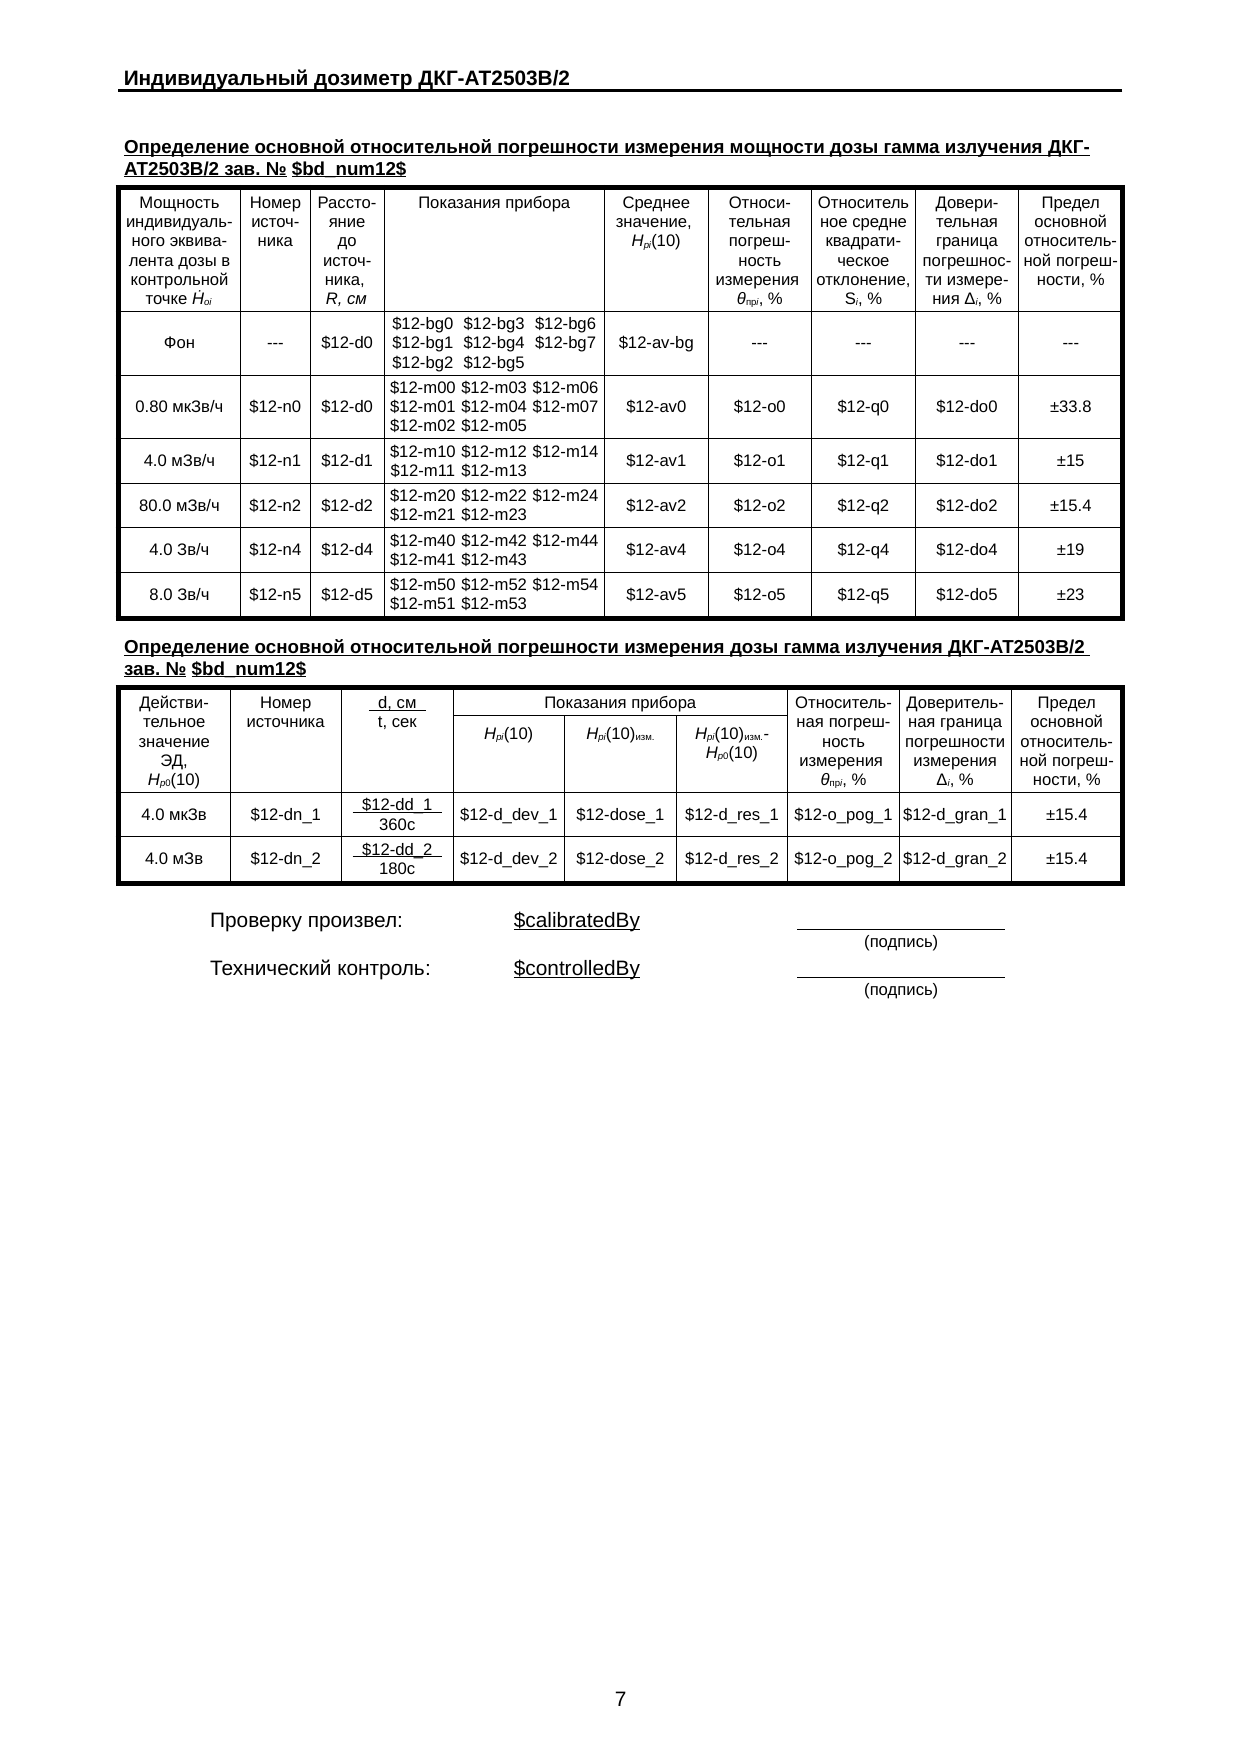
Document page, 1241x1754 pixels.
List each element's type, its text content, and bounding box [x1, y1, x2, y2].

table_cell ±33.8 [1019, 376, 1120, 438]
table_cell $12-do4 [916, 528, 1018, 572]
table_cell --- [709, 312, 811, 374]
table_header Определение основной относительной погрешности измерения дозы гамма излучения ДКГ-АТ2503B/2 зав. № $bd_num12$ [118, 621, 1122, 685]
table_cell $12-n2 [241, 484, 310, 527]
table_cell $12-q1 [812, 439, 915, 483]
table_cell $12-n0 [241, 376, 310, 438]
table_cell $12-dn_1 [231, 793, 341, 836]
table_cell $12-q5 [812, 573, 915, 616]
table_cell 4.0 мЗв/ч [121, 439, 240, 483]
table_cell Относительное средне квадрати-ческое отклонение, Si, % [812, 190, 915, 311]
table_cell $12-dd_1 360c [342, 793, 453, 836]
table_cell $12-av2 [605, 484, 708, 527]
table_cell Мощность индивидуаль-ного эквива-лента дозы в контрольной точке Ḣoi [121, 190, 240, 311]
table_cell Относи-тельная погреш-ность измерения θпрi, % [709, 190, 811, 311]
table_cell $12-o_pog_2 [788, 837, 899, 881]
table_cell $12-m10 $12-m11 $12-m12 $12-m13 $12-m14 [385, 439, 604, 483]
table_cell Доверитель-ная граница погрешности измерения Δi, % [900, 690, 1011, 792]
table_cell $12-d_dev_1 [454, 793, 564, 836]
table_cell ±15.4 [1019, 484, 1120, 527]
table_cell Hpi(10)изм. [565, 716, 676, 792]
table_cell Предел основной относитель-ной погреш-ности, % [1012, 690, 1120, 792]
table_cell $12-av0 [605, 376, 708, 438]
table_cell Предел основной относитель-ной погреш-ности, % [1019, 190, 1120, 311]
table_header Проверку произвел: [210, 908, 514, 932]
table_cell Показания прибора [454, 690, 787, 715]
table_cell $12-m20 $12-m21 $12-m22 $12-m23 $12-m24 [385, 484, 604, 527]
table_cell $12-d0 [311, 312, 384, 374]
table_cell $12-d4 [311, 528, 384, 572]
table_cell $12-o4 [709, 528, 811, 572]
table_cell $12-d_res_2 [677, 837, 787, 881]
table_cell ±15.4 [1012, 793, 1120, 836]
table_cell $12-av1 [605, 439, 708, 483]
table_cell $12-av4 [605, 528, 708, 572]
table_cell [210, 980, 514, 1003]
table_cell $12-d_gran_2 [900, 837, 1011, 881]
table_cell 4.0 мкЗв [121, 793, 230, 836]
table_cell 0.80 мкЗв/ч [121, 376, 240, 438]
table_cell $12-d1 [311, 439, 384, 483]
table_header [771, 908, 1031, 932]
table_cell $12-o5 [709, 573, 811, 616]
table_header $calibratedBy [514, 908, 771, 932]
table_cell ±23 [1019, 573, 1120, 616]
table_cell $12-av5 [605, 573, 708, 616]
table_cell $12-dd_2 180c [342, 837, 453, 881]
table_cell $12-o_pog_1 [788, 793, 899, 836]
table_cell Рассто-яние до источ-ника, R, см [311, 190, 384, 311]
table_cell $12-do2 [916, 484, 1018, 527]
table_cell Номер источ-ника [241, 190, 310, 311]
table_cell Hpi(10) [454, 716, 564, 792]
table_cell --- [1019, 312, 1120, 374]
table_cell Среднее значение, Hpi(10) [605, 190, 708, 311]
table_cell [210, 932, 514, 956]
table_cell 80.0 мЗв/ч [121, 484, 240, 527]
table_header Определение основной относительной погрешности измерения мощности дозы гамма излучения ДКГ-АТ2503B/2 зав. № $bd_num12$ [118, 121, 1122, 185]
table_cell $12-dose_2 [565, 837, 676, 881]
table_cell (подпись) [771, 980, 1031, 1003]
table_cell $12-d0 [311, 376, 384, 438]
table_cell 4.0 Зв/ч [121, 528, 240, 572]
table_cell $controlledBy [514, 956, 771, 979]
table_cell $12-o2 [709, 484, 811, 527]
table_cell Действи-тельное значение ЭД, Hp0(10) [121, 690, 230, 792]
table_cell ±19 [1019, 528, 1120, 572]
table_cell Довери-тельная граница погрешнос-ти измере-ния Δi, % [916, 190, 1018, 311]
table_cell ±15 [1019, 439, 1120, 483]
table_cell $12-d_res_1 [677, 793, 787, 836]
table_cell $12-q2 [812, 484, 915, 527]
table_cell $12-q4 [812, 528, 915, 572]
table_cell Hpi(10)изм.-Hp0(10) [677, 716, 787, 792]
table_cell [514, 932, 771, 956]
table_cell Относитель-ная погреш-ность измерения θпрi, % [788, 690, 899, 792]
table_cell $12-dose_1 [565, 793, 676, 836]
table_cell Номер источника [231, 690, 341, 792]
table_cell Технический контроль: [210, 956, 514, 979]
table_cell $12-m50 $12-m51 $12-m52 $12-m53 $12-m54 [385, 573, 604, 616]
table_cell 4.0 мЗв [121, 837, 230, 881]
table_cell $12-do1 [916, 439, 1018, 483]
table_cell $12-do0 [916, 376, 1018, 438]
table_cell d, см t, сек [342, 690, 453, 792]
table_cell $12-n1 [241, 439, 310, 483]
table_cell $12-av-bg [605, 312, 708, 374]
table_cell --- [812, 312, 915, 374]
table_cell --- [241, 312, 310, 374]
table_cell (подпись) [771, 932, 1031, 956]
table_cell 8.0 Зв/ч [121, 573, 240, 616]
table_cell $12-do5 [916, 573, 1018, 616]
table_cell Показания прибора [385, 190, 604, 311]
table_cell $12-dn_2 [231, 837, 341, 881]
table_cell $12-d_gran_1 [900, 793, 1011, 836]
table_cell Фон [121, 312, 240, 374]
table_cell [514, 980, 771, 1003]
table_cell $12-o0 [709, 376, 811, 438]
table_cell $12-n5 [241, 573, 310, 616]
table_cell $12-n4 [241, 528, 310, 572]
table_cell [771, 956, 1031, 979]
table_cell $12-q0 [812, 376, 915, 438]
table_cell $12-bg0 $12-bg1 $12-bg2 $12-bg3 $12-bg4 $12-bg5 $12-bg6 $12-bg7 [385, 312, 604, 374]
table_cell ±15.4 [1012, 837, 1120, 881]
table_cell $12-d_dev_2 [454, 837, 564, 881]
table_cell $12-o1 [709, 439, 811, 483]
table_cell $12-d5 [311, 573, 384, 616]
table_cell $12-d2 [311, 484, 384, 527]
table_cell $12-m00 $12-m01 $12-m02 $12-m03 $12-m04 $12-m05 $12-m06 $12-m07 [385, 376, 604, 438]
table_cell $12-m40 $12-m41 $12-m42 $12-m43 $12-m44 [385, 528, 604, 572]
table_cell --- [916, 312, 1018, 374]
